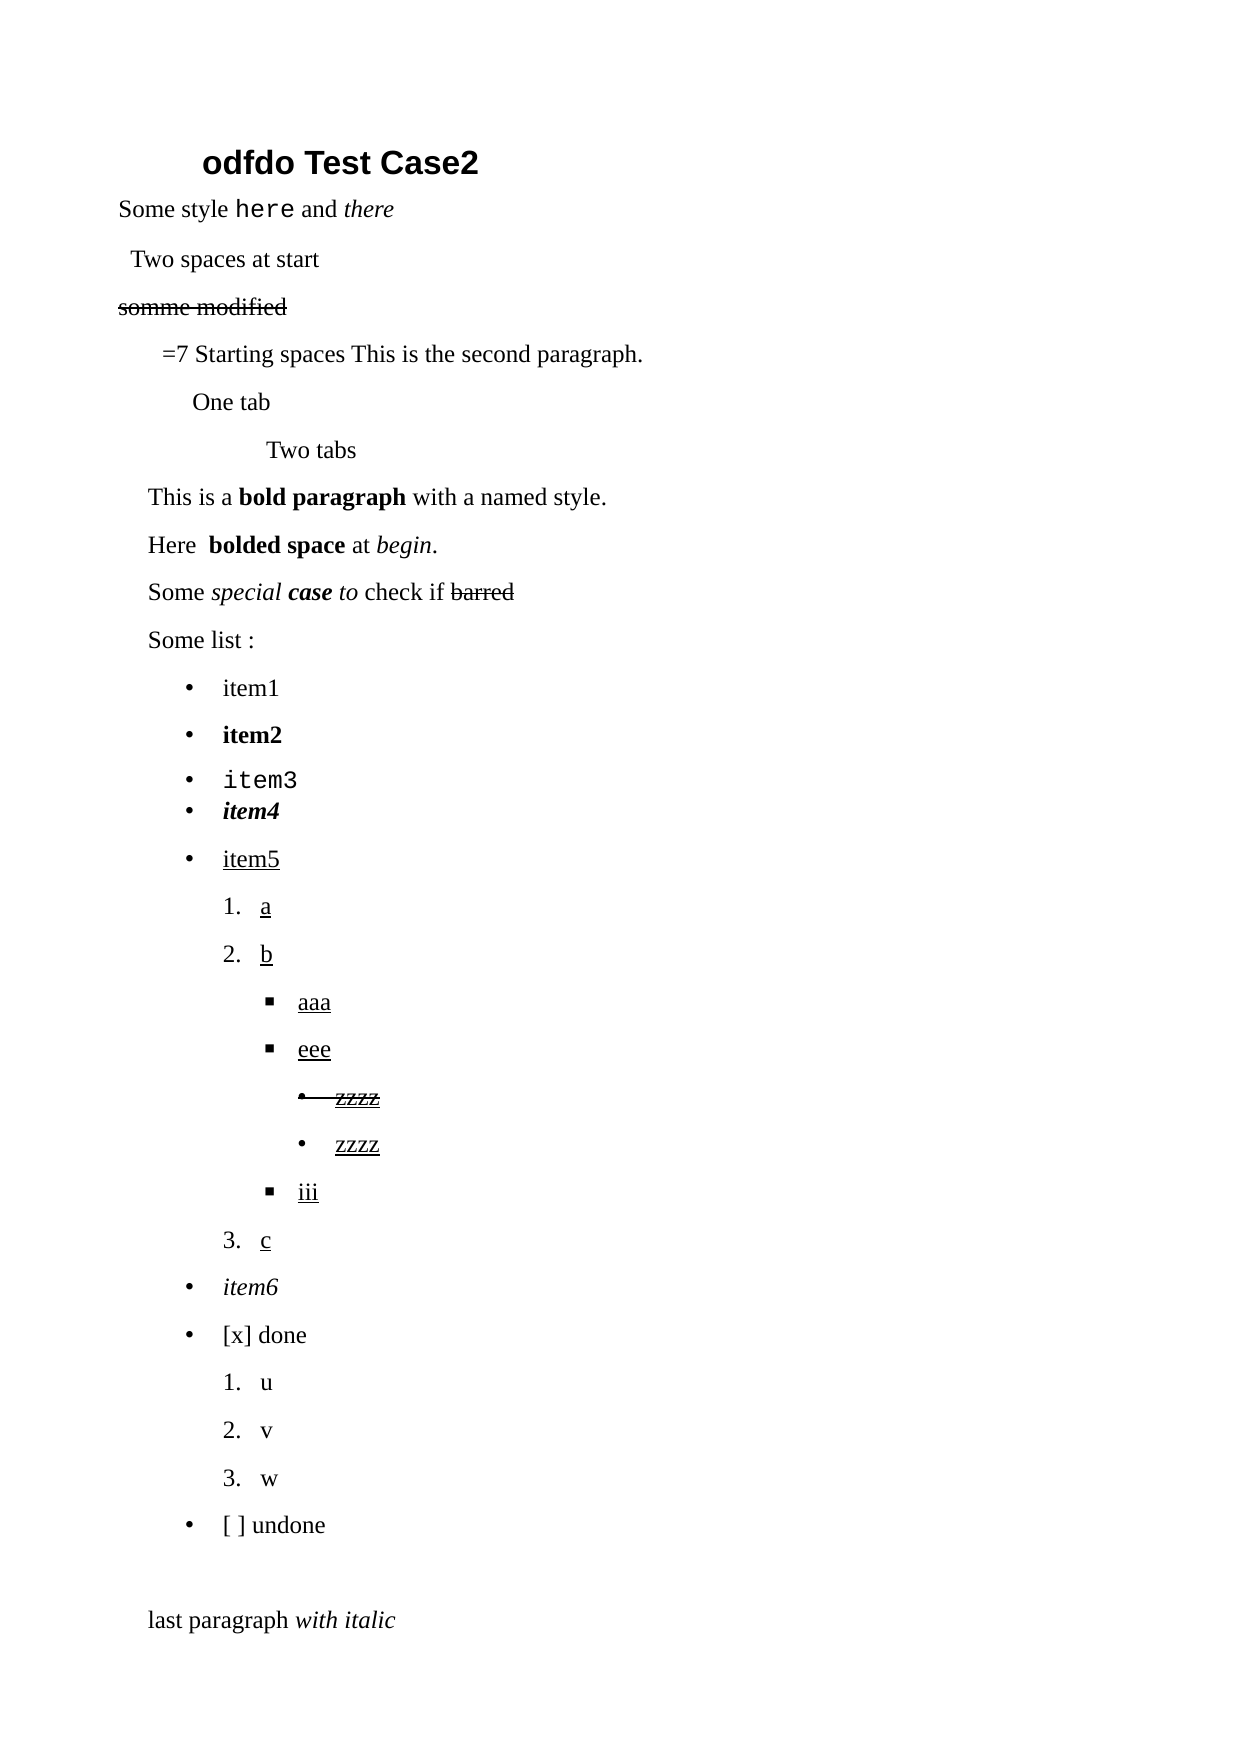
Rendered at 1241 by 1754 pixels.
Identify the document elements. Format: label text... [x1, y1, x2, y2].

text Here bolded space at begin. [148, 530, 1122, 559]
list b [223, 939, 1122, 968]
list a [223, 891, 1122, 920]
list zzzz [298, 1129, 1122, 1158]
list eee [260, 1034, 1122, 1063]
list [x] done [185, 1320, 1122, 1349]
text Some special case to check if barred [148, 577, 1122, 606]
list item6 [185, 1272, 1122, 1301]
list aaa [260, 987, 1122, 1015]
list item3 [185, 768, 1122, 796]
list item2 [185, 720, 1122, 749]
text last paragraph with italic [148, 1606, 1122, 1634]
list [ ] undone [185, 1510, 1122, 1539]
list item5 [185, 844, 1122, 873]
text =7 Starting spaces This is the second paragraph. [118, 339, 1122, 368]
list iii [260, 1177, 1122, 1206]
text somme modified [118, 292, 1122, 321]
list c [223, 1225, 1122, 1253]
subtitle odfdo Test Case2 [118, 143, 1122, 182]
text Some style here and there [118, 194, 1122, 225]
text This is a bold paragraph with a named style. [148, 482, 1122, 511]
list u [223, 1367, 1122, 1396]
list zzzz [298, 1082, 1122, 1111]
list item4 [185, 796, 1122, 825]
list v [223, 1415, 1122, 1444]
list w [223, 1463, 1122, 1491]
list item1 [185, 673, 1122, 701]
text Two tabs [118, 435, 1122, 463]
text Some list : [148, 625, 1122, 654]
text Two spaces at start [118, 244, 1122, 273]
text One tab [118, 387, 1122, 416]
